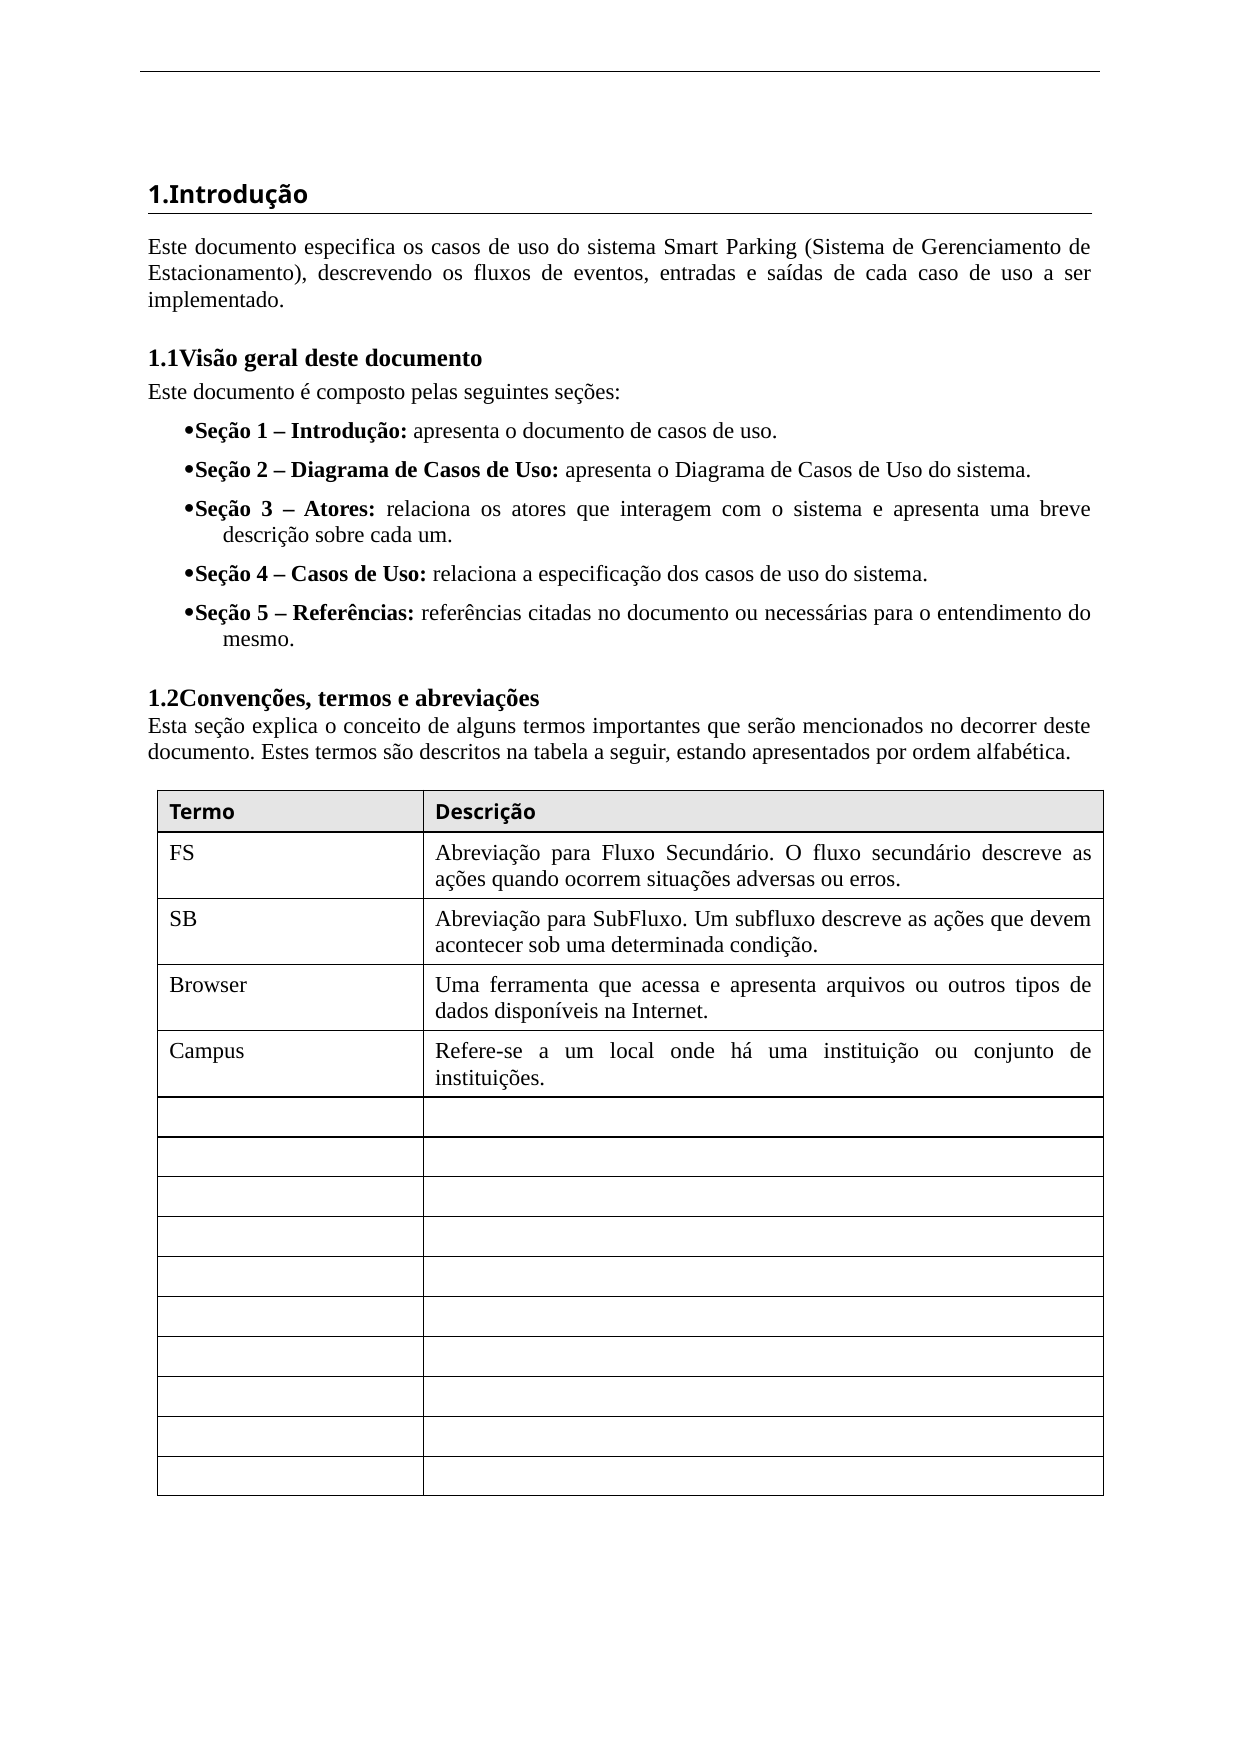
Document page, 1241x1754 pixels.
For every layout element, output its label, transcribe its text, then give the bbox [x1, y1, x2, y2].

table_cell [424, 1217, 1103, 1256]
table_cell [158, 1217, 423, 1256]
table_cell Uma ferramenta que acessa e apresenta arquivos ou outros tipos de dados disponíveis na Internet. [424, 965, 1103, 1030]
table_cell [424, 1138, 1103, 1176]
table_cell Abreviação para SubFluxo. Um subfluxo descreve as ações que devem acontecer sob uma determinada condição. [424, 899, 1103, 964]
text Esta seção explica o conceito de alguns termos importantes que serão mencionados no decorrer deste documento. Estes termos são descritos na tabela a seguir, estando apresentados por ordem alfabética. [148, 712, 1092, 764]
table_cell Abreviação para Fluxo Secundário. O fluxo secundário descreve as ações quando ocorrem situações adversas ou erros. [424, 833, 1103, 898]
table_cell [424, 1177, 1103, 1216]
table_cell Refere-se a um local onde há uma instituição ou conjunto de instituições. [424, 1031, 1103, 1096]
table_header Termo [158, 791, 423, 831]
table_cell [158, 1177, 423, 1216]
table_cell [424, 1417, 1103, 1456]
table_cell Campus [158, 1031, 423, 1096]
table_cell [424, 1457, 1103, 1495]
table_cell [158, 1377, 423, 1416]
table_cell [158, 1417, 423, 1456]
table_cell [158, 1337, 423, 1376]
list Seção 5 – Referências: referências citadas no documento ou necessárias para o entendimento do mesmo. [185, 599, 1092, 652]
list Seção 1 – Introdução: apresenta o documento de casos de uso. [185, 417, 1092, 444]
list Seção 3 – Atores: relaciona os atores que interagem com o sistema e apresenta uma breve descrição sobre cada um. [185, 495, 1092, 548]
table_cell [158, 1457, 423, 1495]
list Seção 4 – Casos de Uso: relaciona a especificação dos casos de uso do sistema. [185, 560, 1092, 587]
table_cell Browser [158, 965, 423, 1030]
table_cell [424, 1377, 1103, 1416]
text Este documento é composto pelas seguintes seções: [148, 378, 1092, 405]
table_cell SB [158, 899, 423, 964]
text Este documento especifica os casos de uso do sistema Smart Parking (Sistema de Gerenciamento de Estacionamento), descrevendo os fluxos de eventos, entradas e saídas de cada caso de uso a ser implementado. [148, 233, 1092, 312]
table_cell [158, 1138, 423, 1176]
table_cell [424, 1257, 1103, 1296]
table_header Descrição [424, 791, 1103, 831]
table_cell [424, 1297, 1103, 1336]
subtitle Introdução [148, 177, 1092, 213]
table_cell [158, 1297, 423, 1336]
table_cell [424, 1098, 1103, 1136]
list Seção 2 – Diagrama de Casos de Uso: apresenta o Diagrama de Casos de Uso do sistema. [185, 456, 1092, 482]
table_cell [158, 1257, 423, 1296]
table_cell [424, 1337, 1103, 1376]
table_cell [158, 1098, 423, 1136]
subtitle Convenções, termos e abreviações [148, 683, 1092, 712]
subtitle Visão geral deste documento [148, 343, 1092, 372]
table_cell FS [158, 833, 423, 898]
